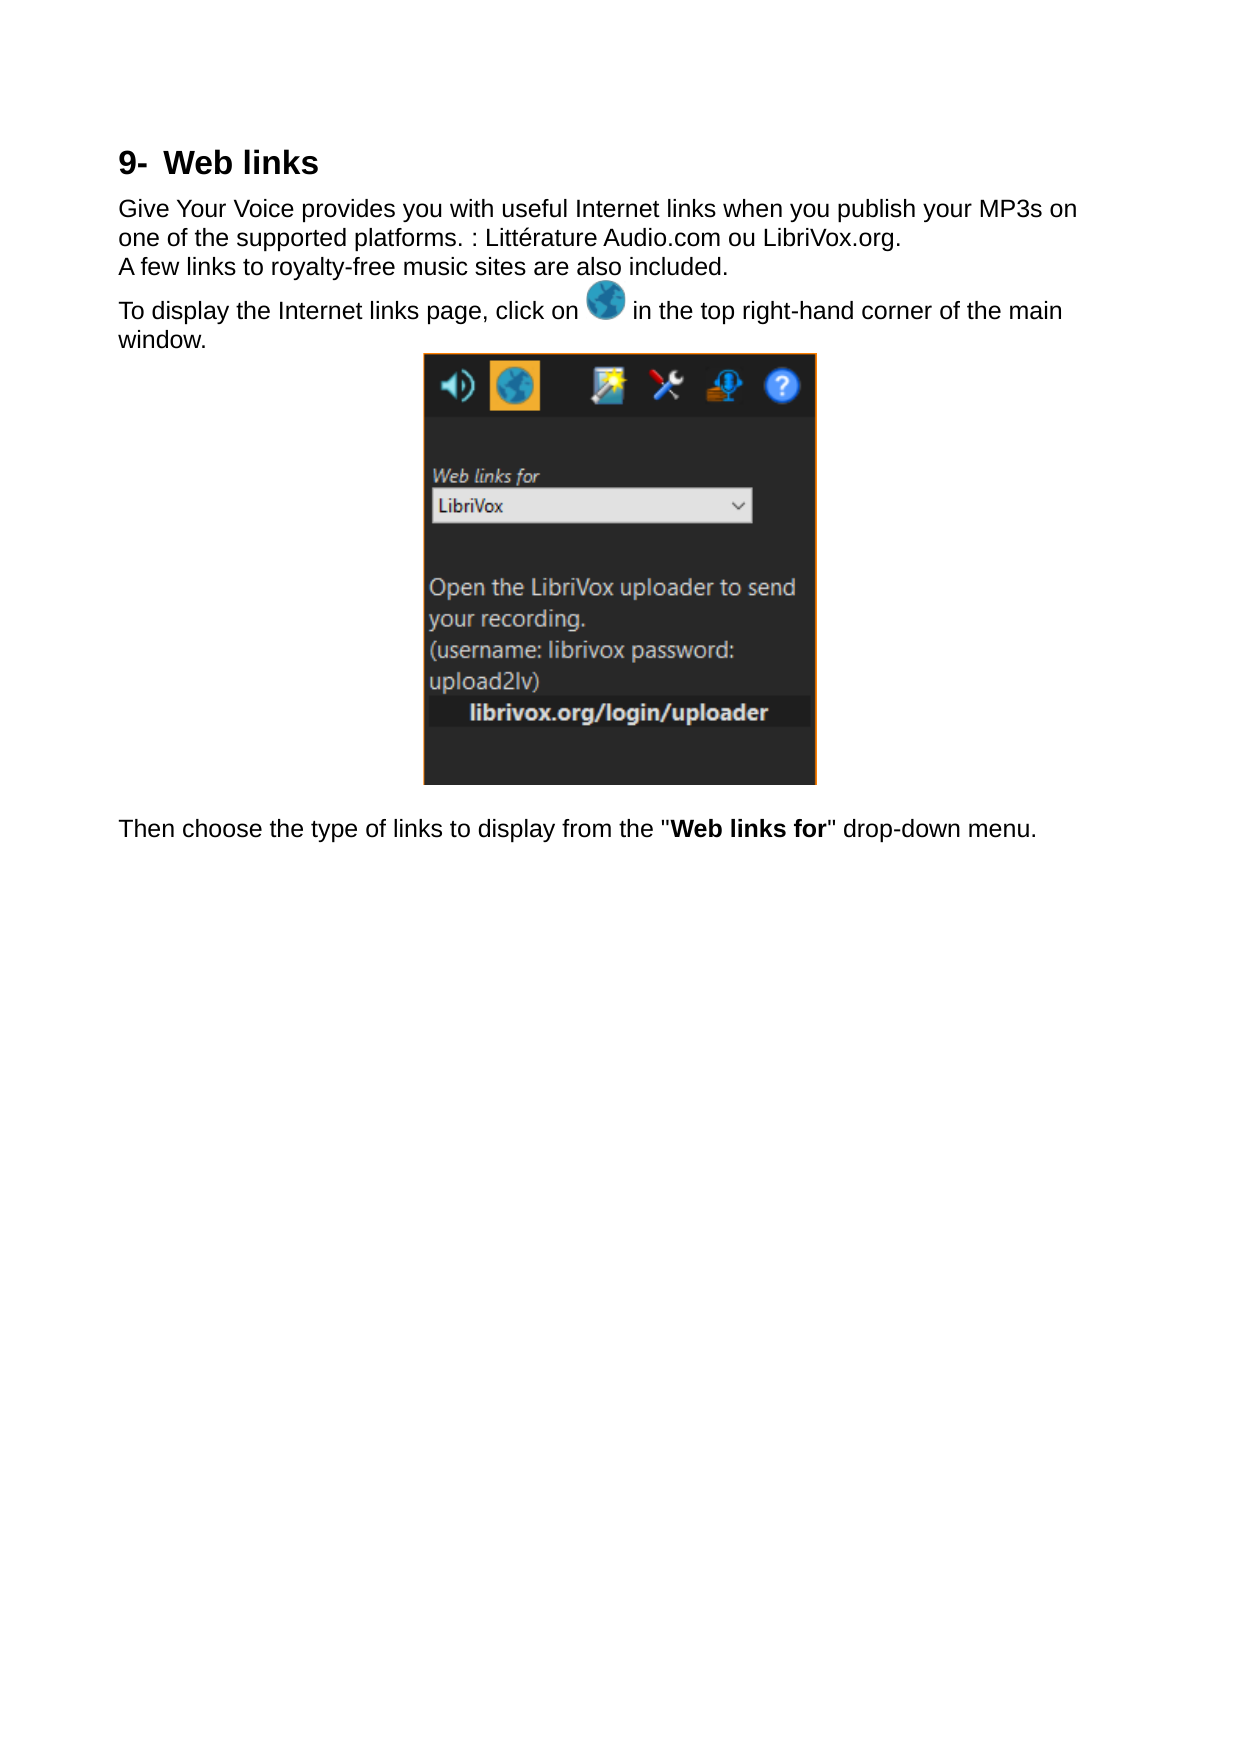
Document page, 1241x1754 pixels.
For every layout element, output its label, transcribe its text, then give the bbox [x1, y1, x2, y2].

picture [586, 280, 626, 320]
text A few links to royalty-free music sites are also included. [118, 252, 1122, 281]
subtitle Web links [118, 143, 1122, 182]
text To display the Internet links page, click on in the top right-hand corner of the main window. [118, 281, 1122, 353]
text Give Your Voice provides you with useful Internet links when you publish your MP3s on one of the supported platforms. : Littérature Audio.com ou LibriVox.org. [118, 194, 1122, 252]
text Then choose the type of links to display from the "Web links for" drop-down menu. [118, 813, 1122, 842]
picture [423, 353, 817, 785]
